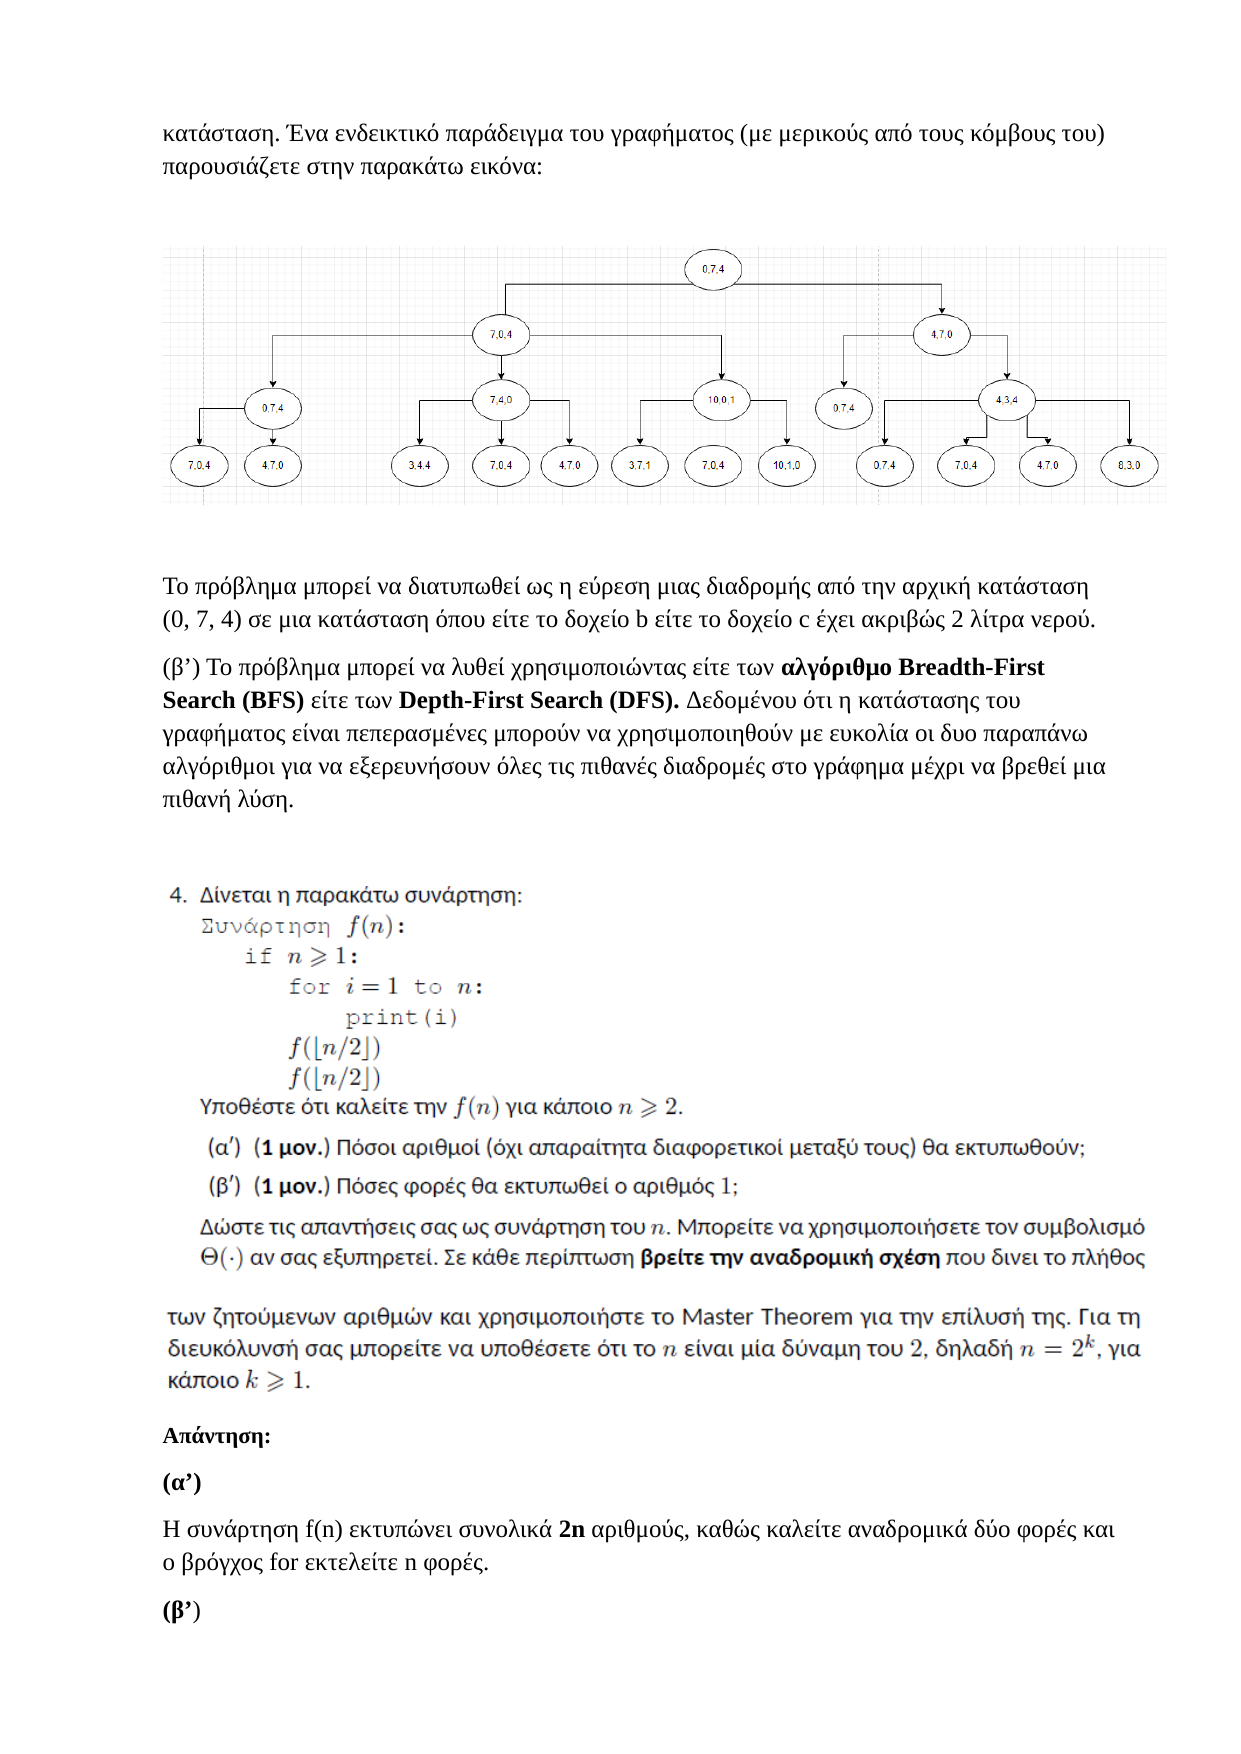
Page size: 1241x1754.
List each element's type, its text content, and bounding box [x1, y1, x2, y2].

text Απάντηση: [162, 1422, 1122, 1448]
text Η συνάρτηση f(n) εκτυπώνει συνολικά 2n αριθμούς, καθώς καλείτε αναδρομικά δύο φορές και ο βρόγχος for εκτελείτε n φορές. [162, 1514, 1122, 1576]
text (α’) [162, 1467, 1122, 1496]
text (β’) [162, 1595, 1122, 1624]
text (β’) Το πρόβλημα μπορεί να λυθεί χρησιμοποιώντας είτε των αλγόριθμο Breadth-First Search (BFS) είτε των Depth-First Search (DFS). Δεδομένου ότι η κατάστασης του γραφήματος είναι πεπερασμένες μπορούν να χρησιμοποιηθούν με ευκολία οι δυο παραπάνω αλγόριθμοι για να εξερευνήσουν όλες τις πιθανές διαδρομές στο γράφημα μέχρι να βρεθεί μια πιθανή λύση. [162, 652, 1122, 813]
text κατάσταση. Ένα ενδεικτικό παράδειγμα του γραφήματος (με μερικούς από τους κόμβους του) παρουσιάζετε στην παρακάτω εικόνα: [162, 118, 1122, 180]
text Το πρόβλημα μπορεί να διατυπωθεί ως η εύρεση μιας διαδρομής από την αρχική κατάσταση (0, 7, 4) σε μια κατάσταση όπου είτε το δοχείο b είτε το δοχείο c έχει ακριβώς 2 λίτρα νερού. [162, 571, 1122, 633]
